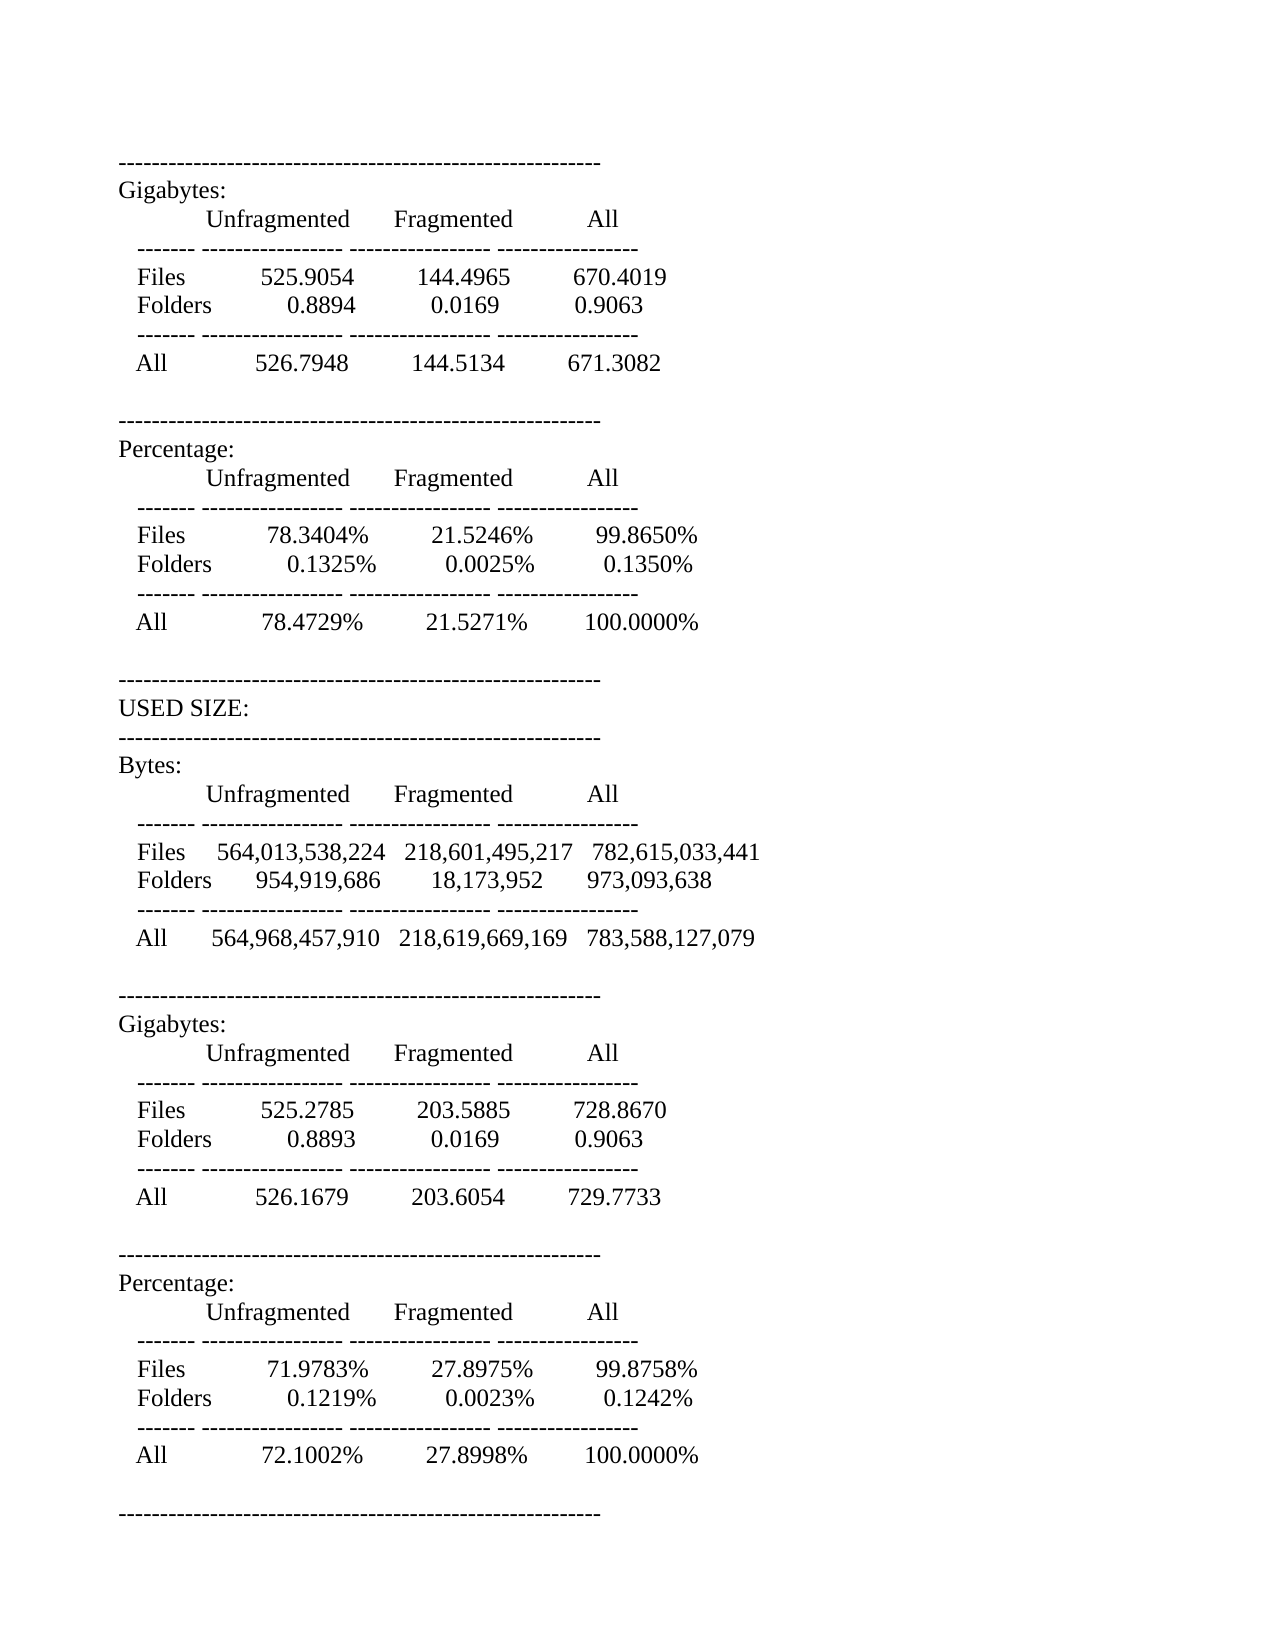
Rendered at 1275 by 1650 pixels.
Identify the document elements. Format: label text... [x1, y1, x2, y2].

text ------- ----------------- ----------------- ----------------- [118, 492, 1157, 521]
text Unfragmented Fragmented All [118, 779, 1157, 808]
text Files 564,013,538,224 218,601,495,217 782,615,033,441 [118, 837, 1157, 866]
text ---------------------------------------------------------- [118, 981, 1157, 1009]
text All 78.4729% 21.5271% 100.0000% [118, 607, 1157, 636]
text Folders 954,919,686 18,173,952 973,093,638 [118, 866, 1157, 894]
text Folders 0.1325% 0.0025% 0.1350% [118, 549, 1157, 578]
text ------- ----------------- ----------------- ----------------- [118, 1067, 1157, 1096]
text ---------------------------------------------------------- [118, 147, 1157, 176]
text All 526.1679 203.6054 729.7733 [118, 1182, 1157, 1211]
text ---------------------------------------------------------- [118, 664, 1157, 693]
text ------- ----------------- ----------------- ----------------- [118, 894, 1157, 923]
text Bytes: [118, 751, 1157, 779]
text Unfragmented Fragmented All [118, 1038, 1157, 1067]
text Files 71.9783% 27.8975% 99.8758% [118, 1354, 1157, 1383]
text ------- ----------------- ----------------- ----------------- [118, 808, 1157, 837]
text ---------------------------------------------------------- [118, 1498, 1157, 1527]
text Unfragmented Fragmented All [118, 204, 1157, 233]
text Unfragmented Fragmented All [118, 1297, 1157, 1326]
text Percentage: [118, 1268, 1157, 1297]
text ------- ----------------- ----------------- ----------------- [118, 1153, 1157, 1182]
text Folders 0.8894 0.0169 0.9063 [118, 291, 1157, 319]
text ------- ----------------- ----------------- ----------------- [118, 1412, 1157, 1441]
text All 564,968,457,910 218,619,669,169 783,588,127,079 [118, 923, 1157, 952]
text Gigabytes: [118, 176, 1157, 204]
text ---------------------------------------------------------- [118, 1239, 1157, 1268]
text Gigabytes: [118, 1009, 1157, 1038]
text Folders 0.1219% 0.0023% 0.1242% [118, 1383, 1157, 1412]
text Percentage: [118, 434, 1157, 463]
text ---------------------------------------------------------- [118, 722, 1157, 751]
text Folders 0.8893 0.0169 0.9063 [118, 1124, 1157, 1153]
text ------- ----------------- ----------------- ----------------- [118, 1326, 1157, 1354]
text Files 525.2785 203.5885 728.8670 [118, 1096, 1157, 1124]
text ------- ----------------- ----------------- ----------------- [118, 578, 1157, 607]
text ------- ----------------- ----------------- ----------------- [118, 233, 1157, 262]
text USED SIZE: [118, 693, 1157, 722]
text ------- ----------------- ----------------- ----------------- [118, 319, 1157, 348]
text All 526.7948 144.5134 671.3082 [118, 348, 1157, 377]
text Files 525.9054 144.4965 670.4019 [118, 262, 1157, 291]
text All 72.1002% 27.8998% 100.0000% [118, 1441, 1157, 1469]
text ---------------------------------------------------------- [118, 406, 1157, 434]
text Unfragmented Fragmented All [118, 463, 1157, 492]
text Files 78.3404% 21.5246% 99.8650% [118, 521, 1157, 549]
